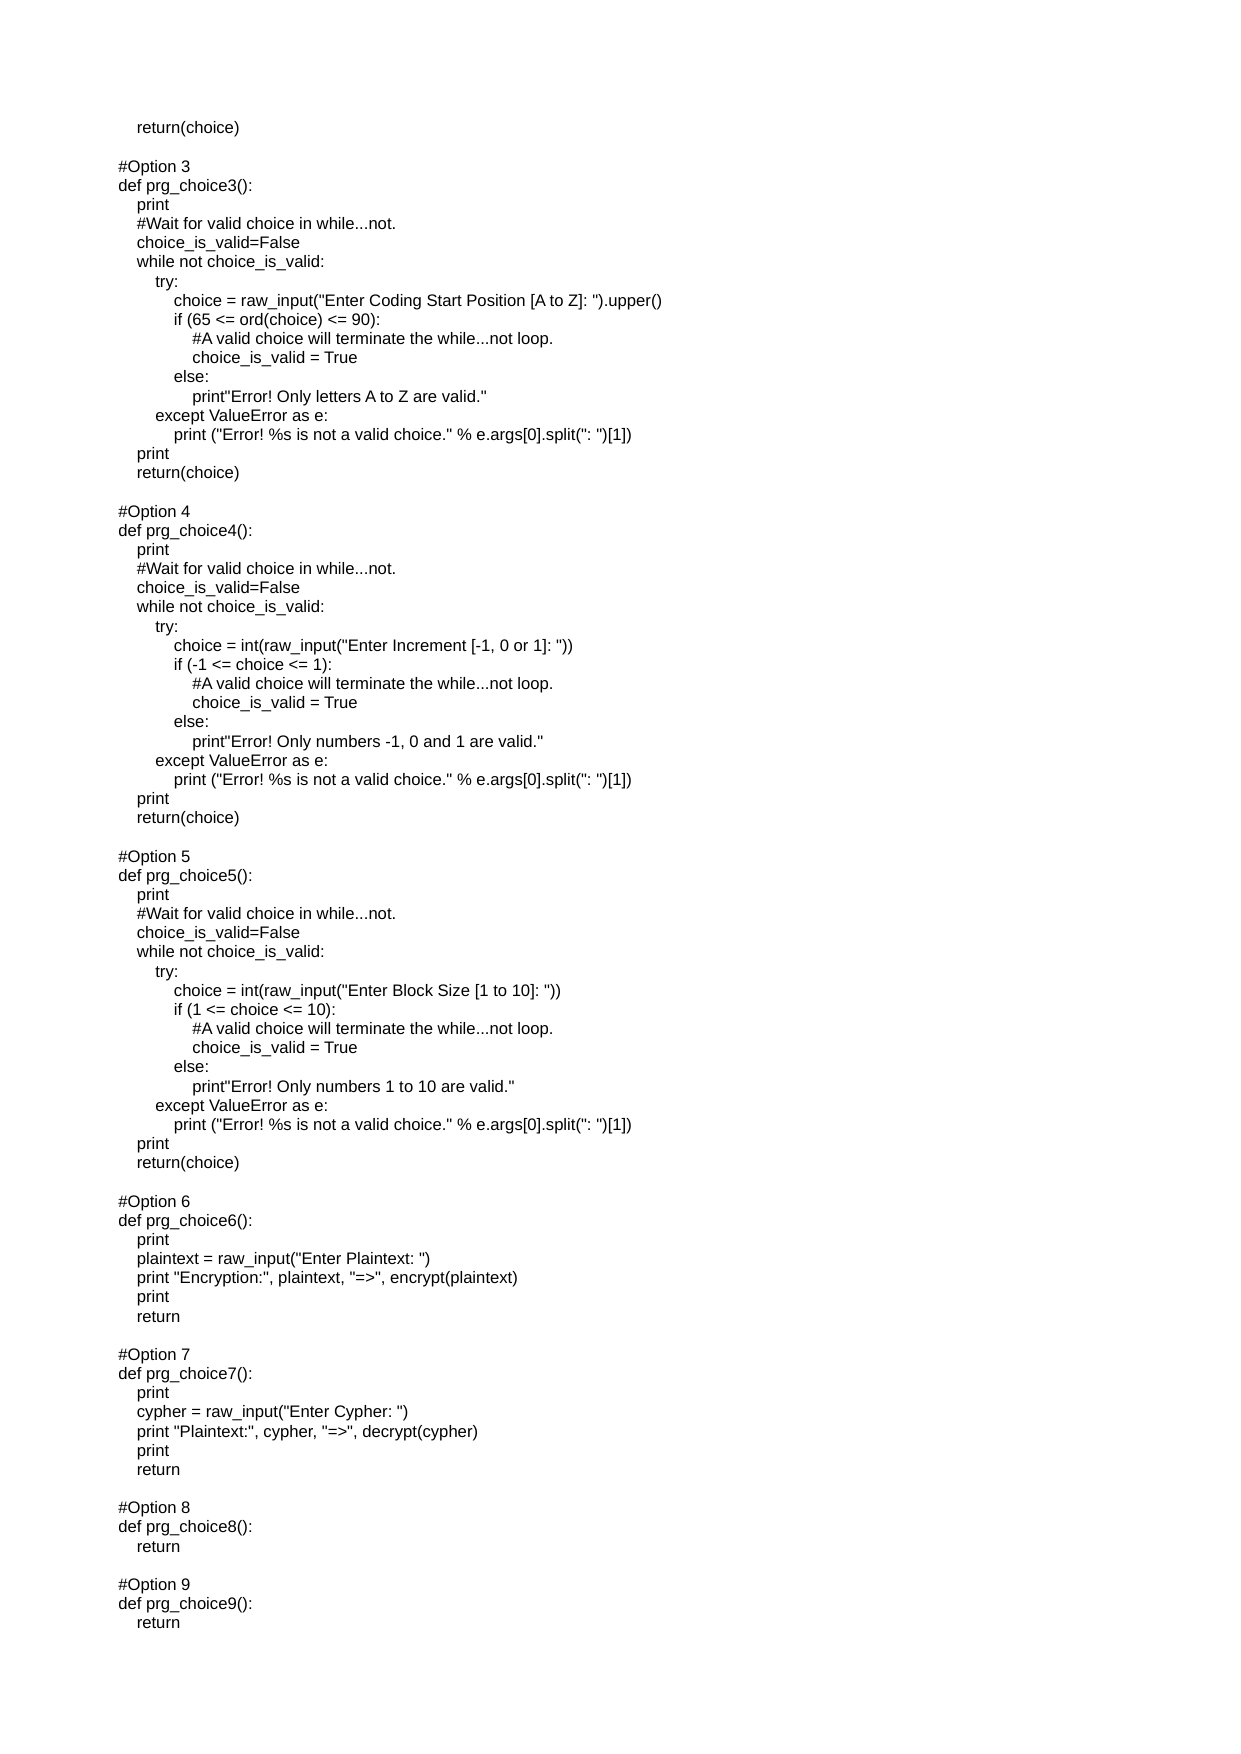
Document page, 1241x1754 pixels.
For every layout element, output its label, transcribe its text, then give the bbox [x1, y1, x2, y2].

text def prg_choice3(): [118, 176, 1122, 195]
text #Option 4 [118, 501, 1122, 521]
text else: [118, 1057, 1122, 1076]
text print"Error! Only letters A to Z are valid." [118, 386, 1122, 406]
text return(choice) [118, 118, 1122, 137]
text #A valid choice will terminate the while...not loop. [118, 1019, 1122, 1038]
text if (1 <= choice <= 10): [118, 1000, 1122, 1019]
text #A valid choice will terminate the while...not loop. [118, 674, 1122, 693]
text if (-1 <= choice <= 1): [118, 655, 1122, 674]
text choice_is_valid = True [118, 1038, 1122, 1057]
text return(choice) [118, 463, 1122, 482]
text print ("Error! %s is not a valid choice." % e.args[0].split(": ")[1]) [118, 425, 1122, 444]
text except ValueError as e: [118, 1096, 1122, 1115]
text while not choice_is_valid: [118, 252, 1122, 271]
text print [118, 1134, 1122, 1153]
text choice = raw_input("Enter Coding Start Position [A to Z]: ").upper() [118, 291, 1122, 310]
text print [118, 444, 1122, 463]
text print [118, 885, 1122, 904]
text choice = int(raw_input("Enter Increment [-1, 0 or 1]: ")) [118, 636, 1122, 655]
text else: [118, 712, 1122, 731]
text #Option 3 [118, 156, 1122, 176]
text return(choice) [118, 1153, 1122, 1172]
text #Option 9 [118, 1575, 1122, 1594]
text except ValueError as e: [118, 406, 1122, 425]
text print [118, 1287, 1122, 1306]
text #Option 8 [118, 1498, 1122, 1517]
text return [118, 1536, 1122, 1556]
text print"Error! Only numbers 1 to 10 are valid." [118, 1076, 1122, 1096]
text choice_is_valid = True [118, 693, 1122, 712]
text return [118, 1460, 1122, 1479]
text print [118, 1441, 1122, 1460]
text print ("Error! %s is not a valid choice." % e.args[0].split(": ")[1]) [118, 770, 1122, 789]
text print [118, 1230, 1122, 1249]
text print [118, 1383, 1122, 1402]
text try: [118, 271, 1122, 291]
text plaintext = raw_input("Enter Plaintext: ") [118, 1249, 1122, 1268]
text print "Encryption:", plaintext, "=>", encrypt(plaintext) [118, 1268, 1122, 1287]
text print [118, 540, 1122, 559]
text choice_is_valid=False [118, 233, 1122, 252]
text except ValueError as e: [118, 751, 1122, 770]
text choice = int(raw_input("Enter Block Size [1 to 10]: ")) [118, 981, 1122, 1000]
text def prg_choice7(): [118, 1364, 1122, 1383]
text #Wait for valid choice in while...not. [118, 214, 1122, 233]
text def prg_choice6(): [118, 1211, 1122, 1230]
text print [118, 789, 1122, 808]
text def prg_choice4(): [118, 521, 1122, 540]
text def prg_choice5(): [118, 866, 1122, 885]
text choice_is_valid=False [118, 578, 1122, 597]
text return(choice) [118, 808, 1122, 827]
text def prg_choice8(): [118, 1517, 1122, 1536]
text print"Error! Only numbers -1, 0 and 1 are valid." [118, 731, 1122, 751]
text while not choice_is_valid: [118, 597, 1122, 616]
text try: [118, 961, 1122, 981]
text return [118, 1306, 1122, 1326]
text cypher = raw_input("Enter Cypher: ") [118, 1402, 1122, 1421]
text #Wait for valid choice in while...not. [118, 559, 1122, 578]
text while not choice_is_valid: [118, 942, 1122, 961]
text else: [118, 367, 1122, 386]
text try: [118, 616, 1122, 636]
text #Option 6 [118, 1191, 1122, 1211]
text choice_is_valid = True [118, 348, 1122, 367]
text print "Plaintext:", cypher, "=>", decrypt(cypher) [118, 1421, 1122, 1441]
text return [118, 1613, 1122, 1632]
text print [118, 195, 1122, 214]
text #Wait for valid choice in while...not. [118, 904, 1122, 923]
text def prg_choice9(): [118, 1594, 1122, 1613]
text choice_is_valid=False [118, 923, 1122, 942]
text #A valid choice will terminate the while...not loop. [118, 329, 1122, 348]
text if (65 <= ord(choice) <= 90): [118, 310, 1122, 329]
text print ("Error! %s is not a valid choice." % e.args[0].split(": ")[1]) [118, 1115, 1122, 1134]
text #Option 7 [118, 1345, 1122, 1364]
text #Option 5 [118, 846, 1122, 866]
